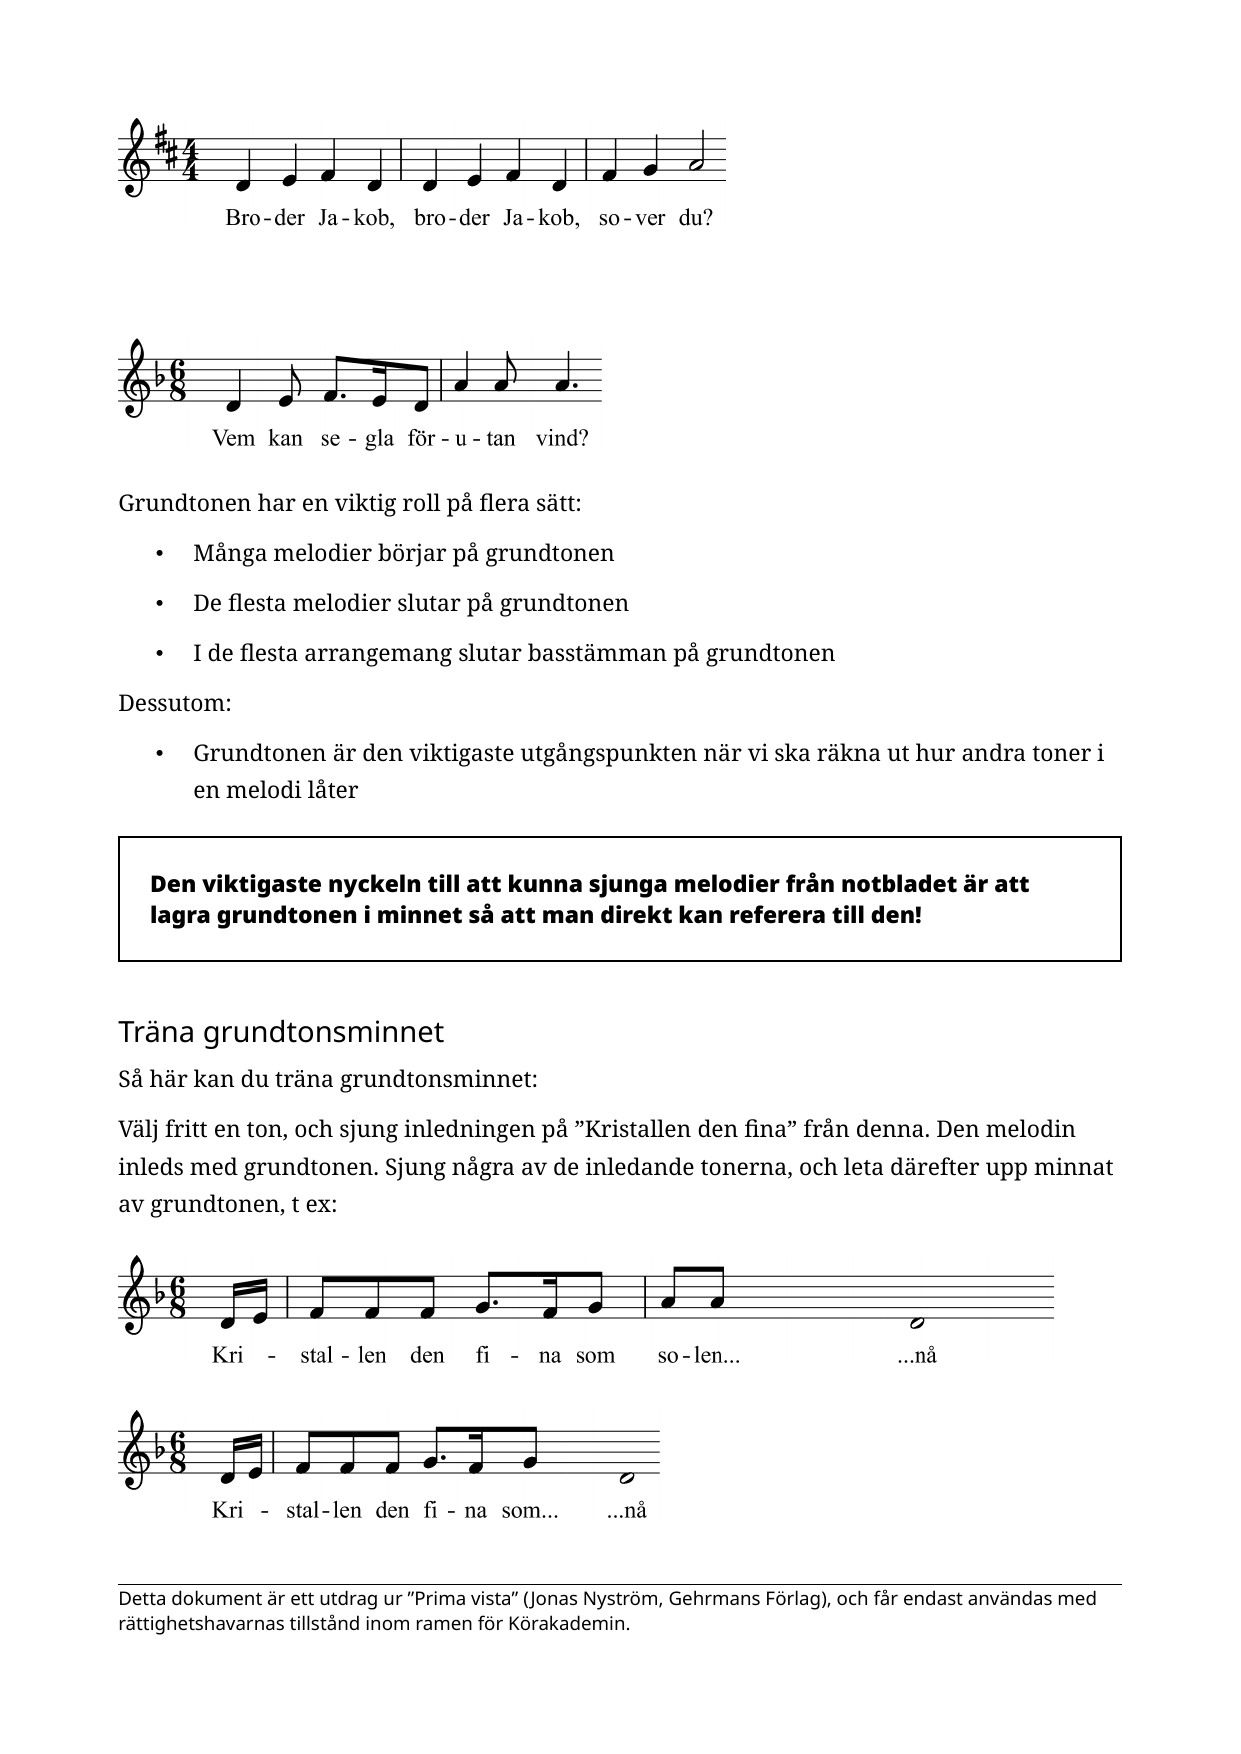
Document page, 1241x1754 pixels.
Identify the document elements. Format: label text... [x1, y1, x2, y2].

subtitle Träna grundtonsminnet [118, 1011, 1122, 1051]
list Många melodier börjar på grundtonen [156, 537, 1122, 568]
picture [118, 1255, 1054, 1363]
text Välj fritt en ton, och sjung inledningen på ”Kristallen den fina” från denna. Den melodin inleds med grundtonen. Sjung några av de inledande tonerna, och leta därefter upp minnat av grundtonen, t ex: [118, 1113, 1122, 1219]
text Så här kan du träna grundtonsminnet: [118, 1063, 1122, 1094]
picture [118, 1410, 660, 1518]
text Grundtonen har en viktig roll på flera sätt: [118, 487, 1122, 518]
list I de flesta arrangemang slutar basstämman på grundtonen [156, 637, 1122, 668]
list De flesta melodier slutar på grundtonen [156, 587, 1122, 618]
text Dessutom: [118, 687, 1122, 718]
picture [118, 118, 726, 229]
picture [118, 338, 602, 451]
list Grundtonen är den viktigaste utgångspunkten när vi ska räkna ut hur andra toner i en melodi låter [156, 737, 1122, 806]
text Den viktigaste nyckeln till att kunna sjunga melodier från notbladet är att lagra grundtonen i minnet så att man direkt kan referera till den! [120, 838, 1120, 960]
